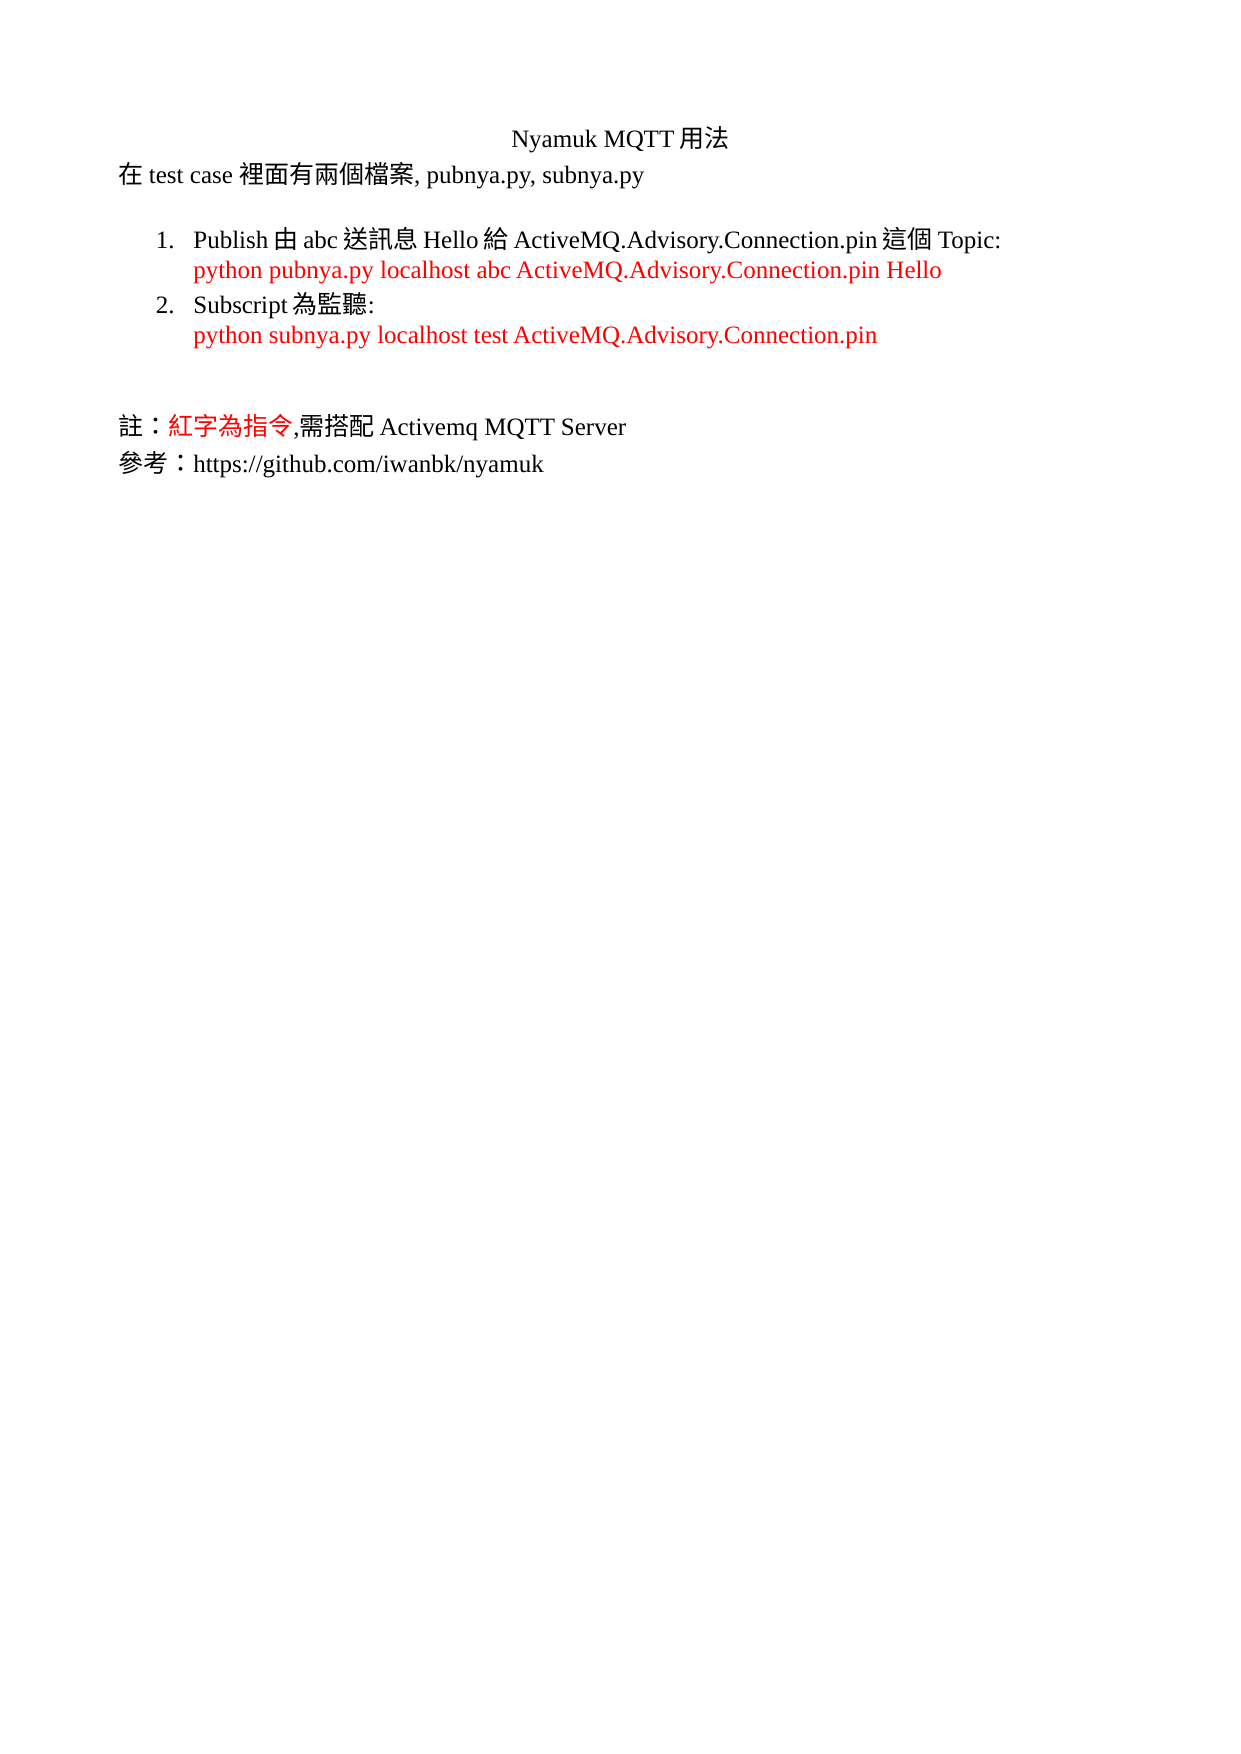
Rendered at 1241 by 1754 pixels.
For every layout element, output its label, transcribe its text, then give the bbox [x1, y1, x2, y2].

list python pubnya.py localhost abc ActiveMQ.Advisory.Connection.pin Hello [156, 256, 1122, 284]
text 參考：https://github.com/iwanbk/nyamuk [118, 443, 1122, 479]
text Nyamuk MQTT用法 [118, 118, 1122, 154]
list Subscript為監聽: [156, 284, 1122, 321]
list python subnya.py localhost test ActiveMQ.Advisory.Connection.pin [156, 321, 1122, 349]
text 註：紅字為指令,需搭配Activemq MQTT Server [118, 407, 1122, 443]
list Publish由abc送訊息Hello給ActiveMQ.Advisory.Connection.pin這個Topic: [156, 219, 1122, 256]
text 在 test case 裡面有兩個檔案, pubnya.py, subnya.py [118, 154, 1122, 191]
